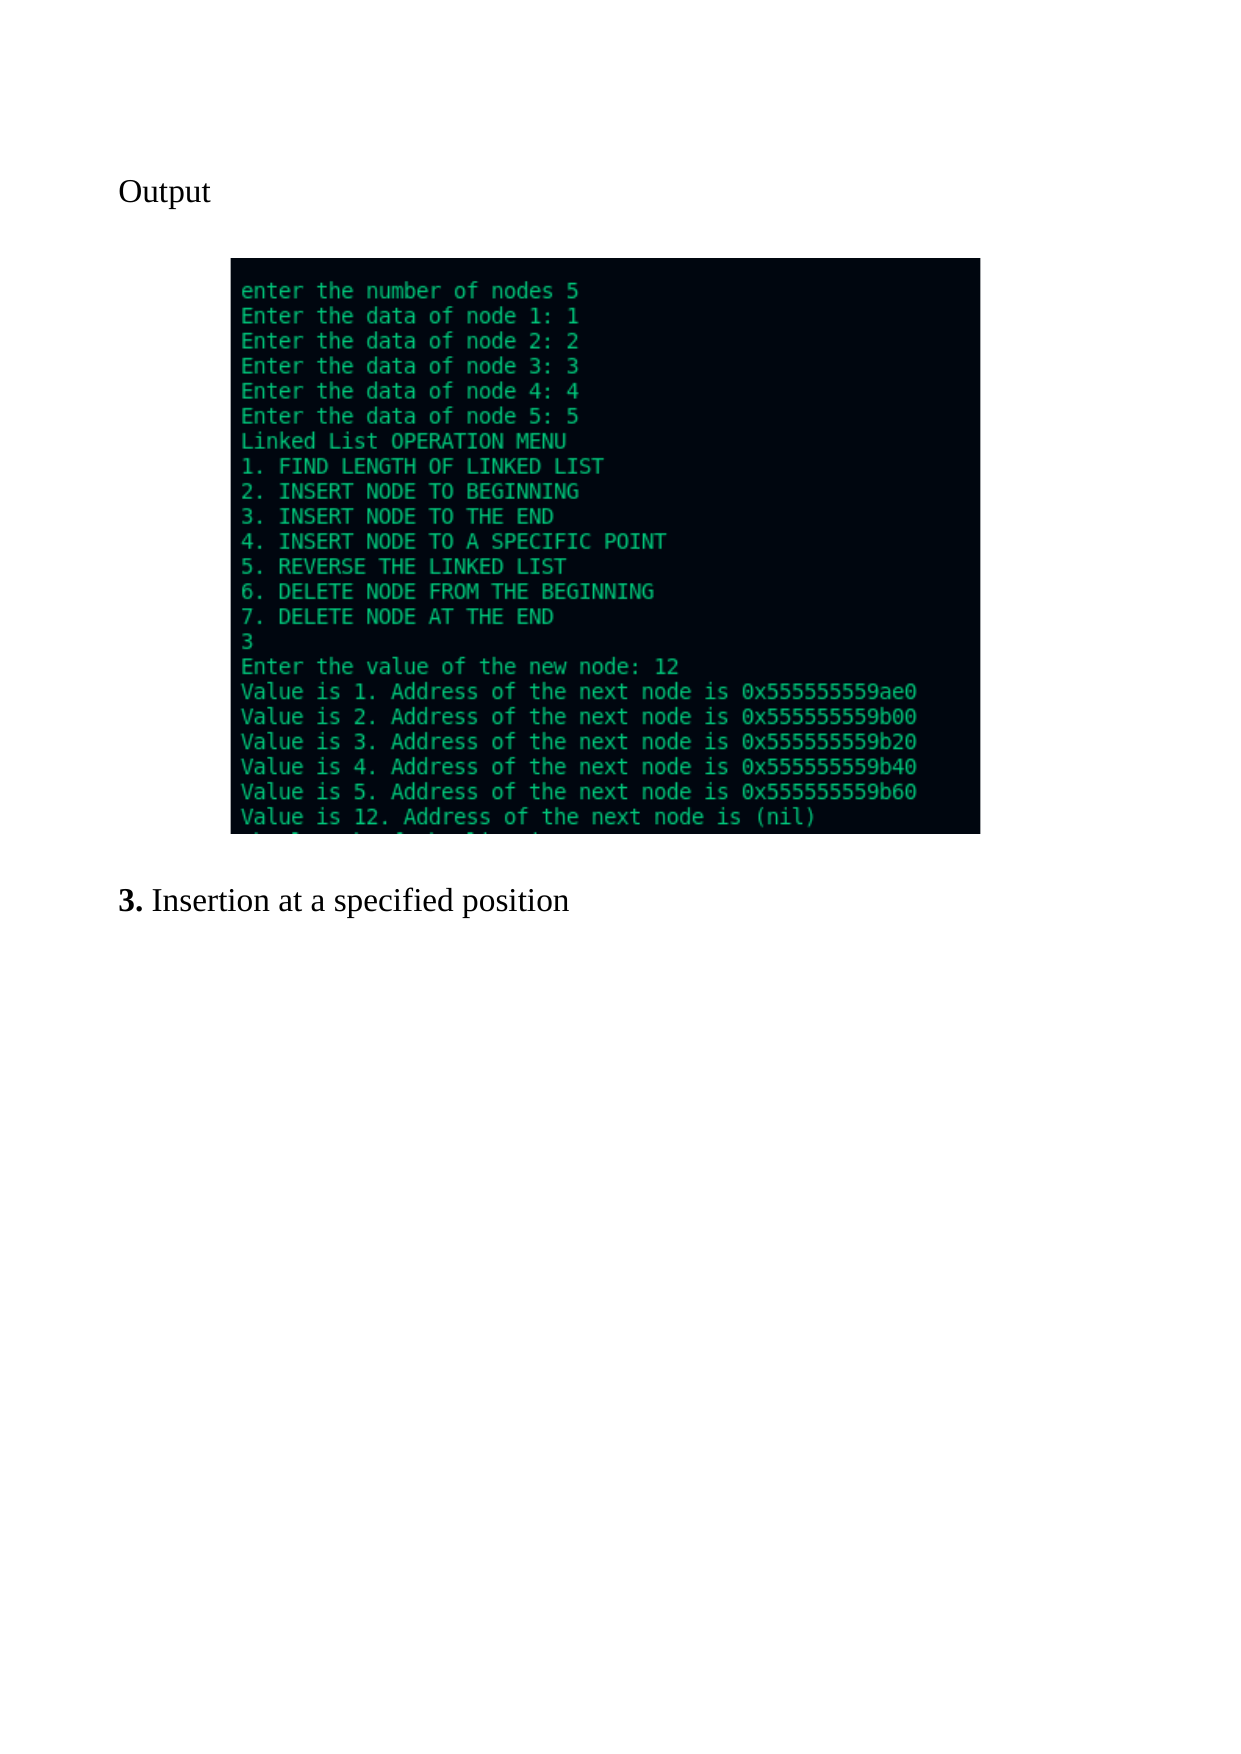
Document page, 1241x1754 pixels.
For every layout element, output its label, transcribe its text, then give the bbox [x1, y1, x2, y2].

text 3. Insertion at a specified position [118, 880, 1122, 918]
text Output [118, 171, 1122, 209]
picture [230, 258, 981, 834]
